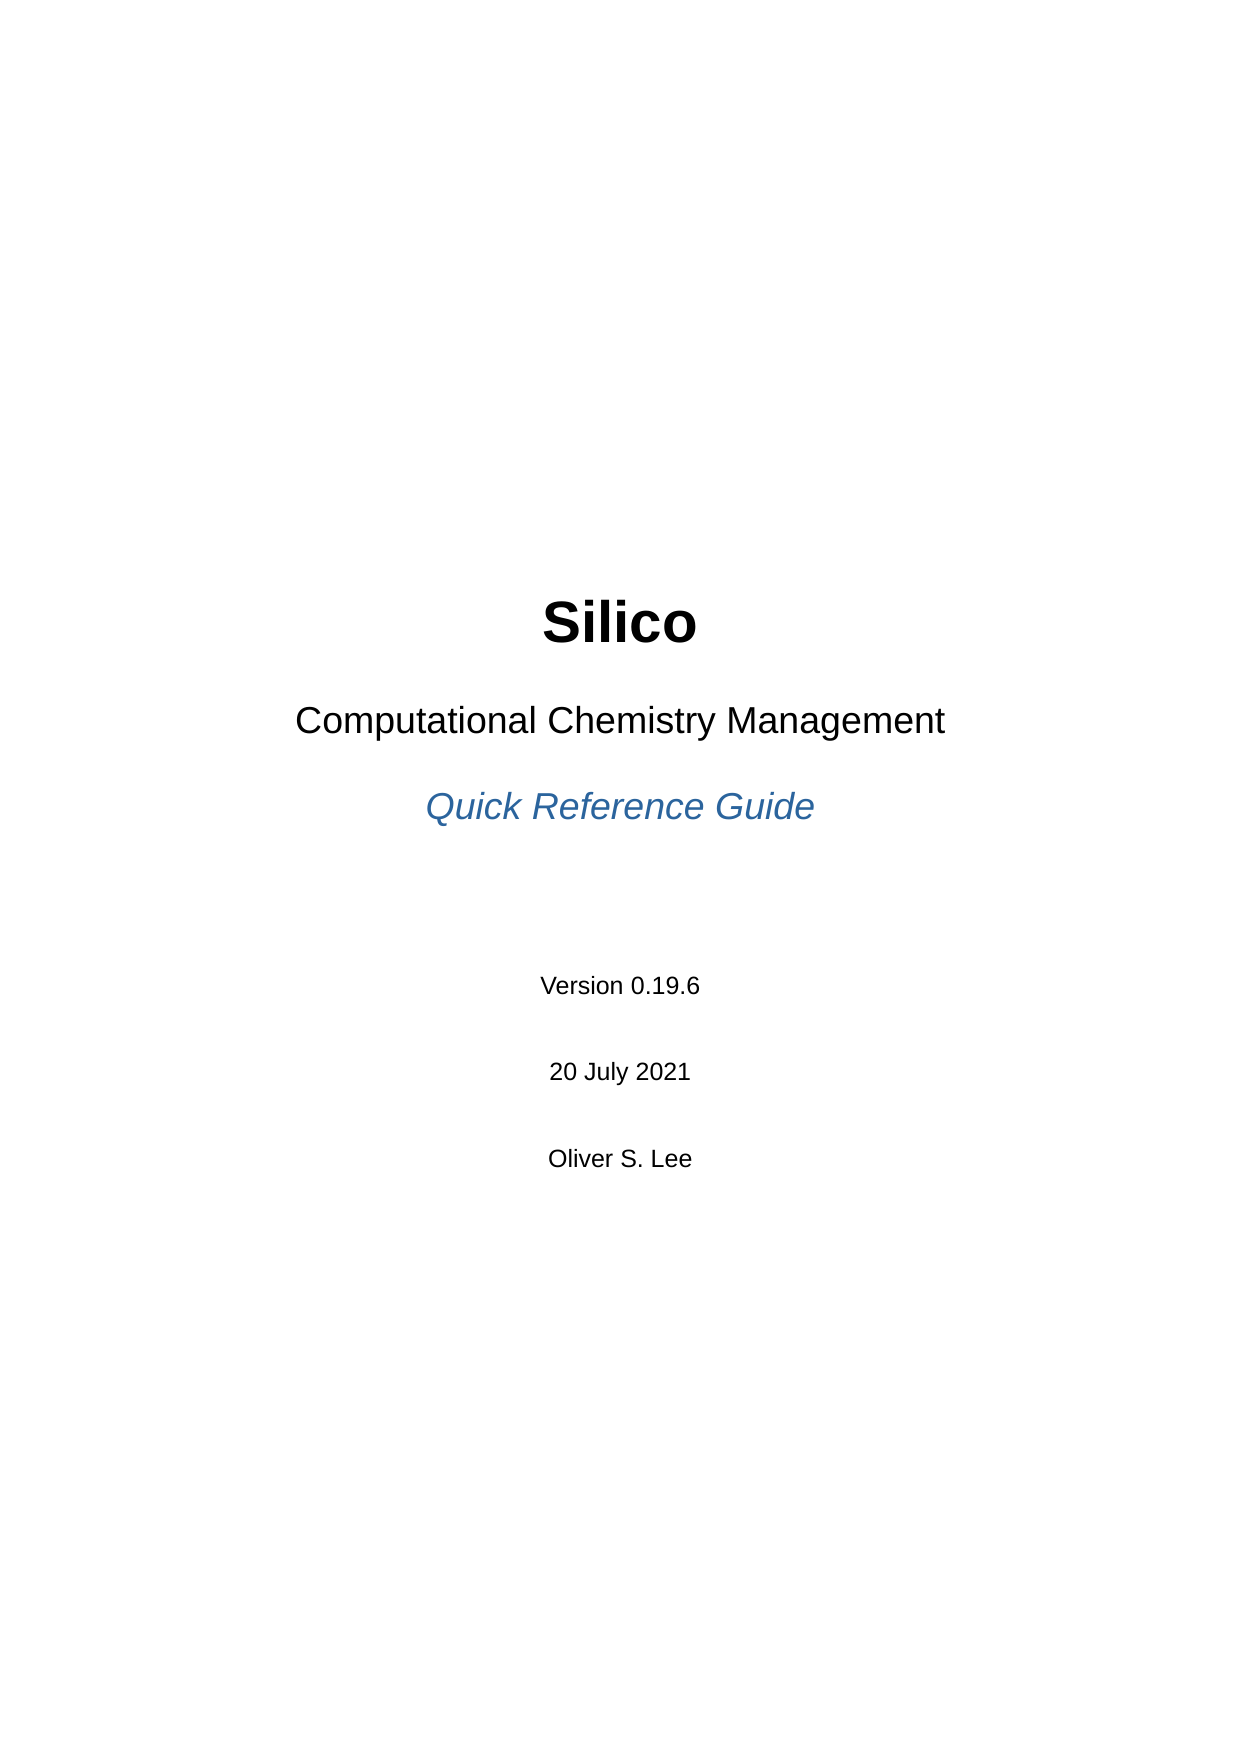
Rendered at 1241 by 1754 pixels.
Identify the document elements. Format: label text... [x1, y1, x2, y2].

text 20 July 2021 [118, 1057, 1122, 1086]
text Quick Reference Guide [118, 784, 1122, 827]
text Computational Chemistry Management [118, 698, 1122, 741]
text Version 0.19.6 [118, 971, 1122, 1000]
text Silico [118, 588, 1122, 655]
text Oliver S. Lee [118, 1143, 1122, 1172]
